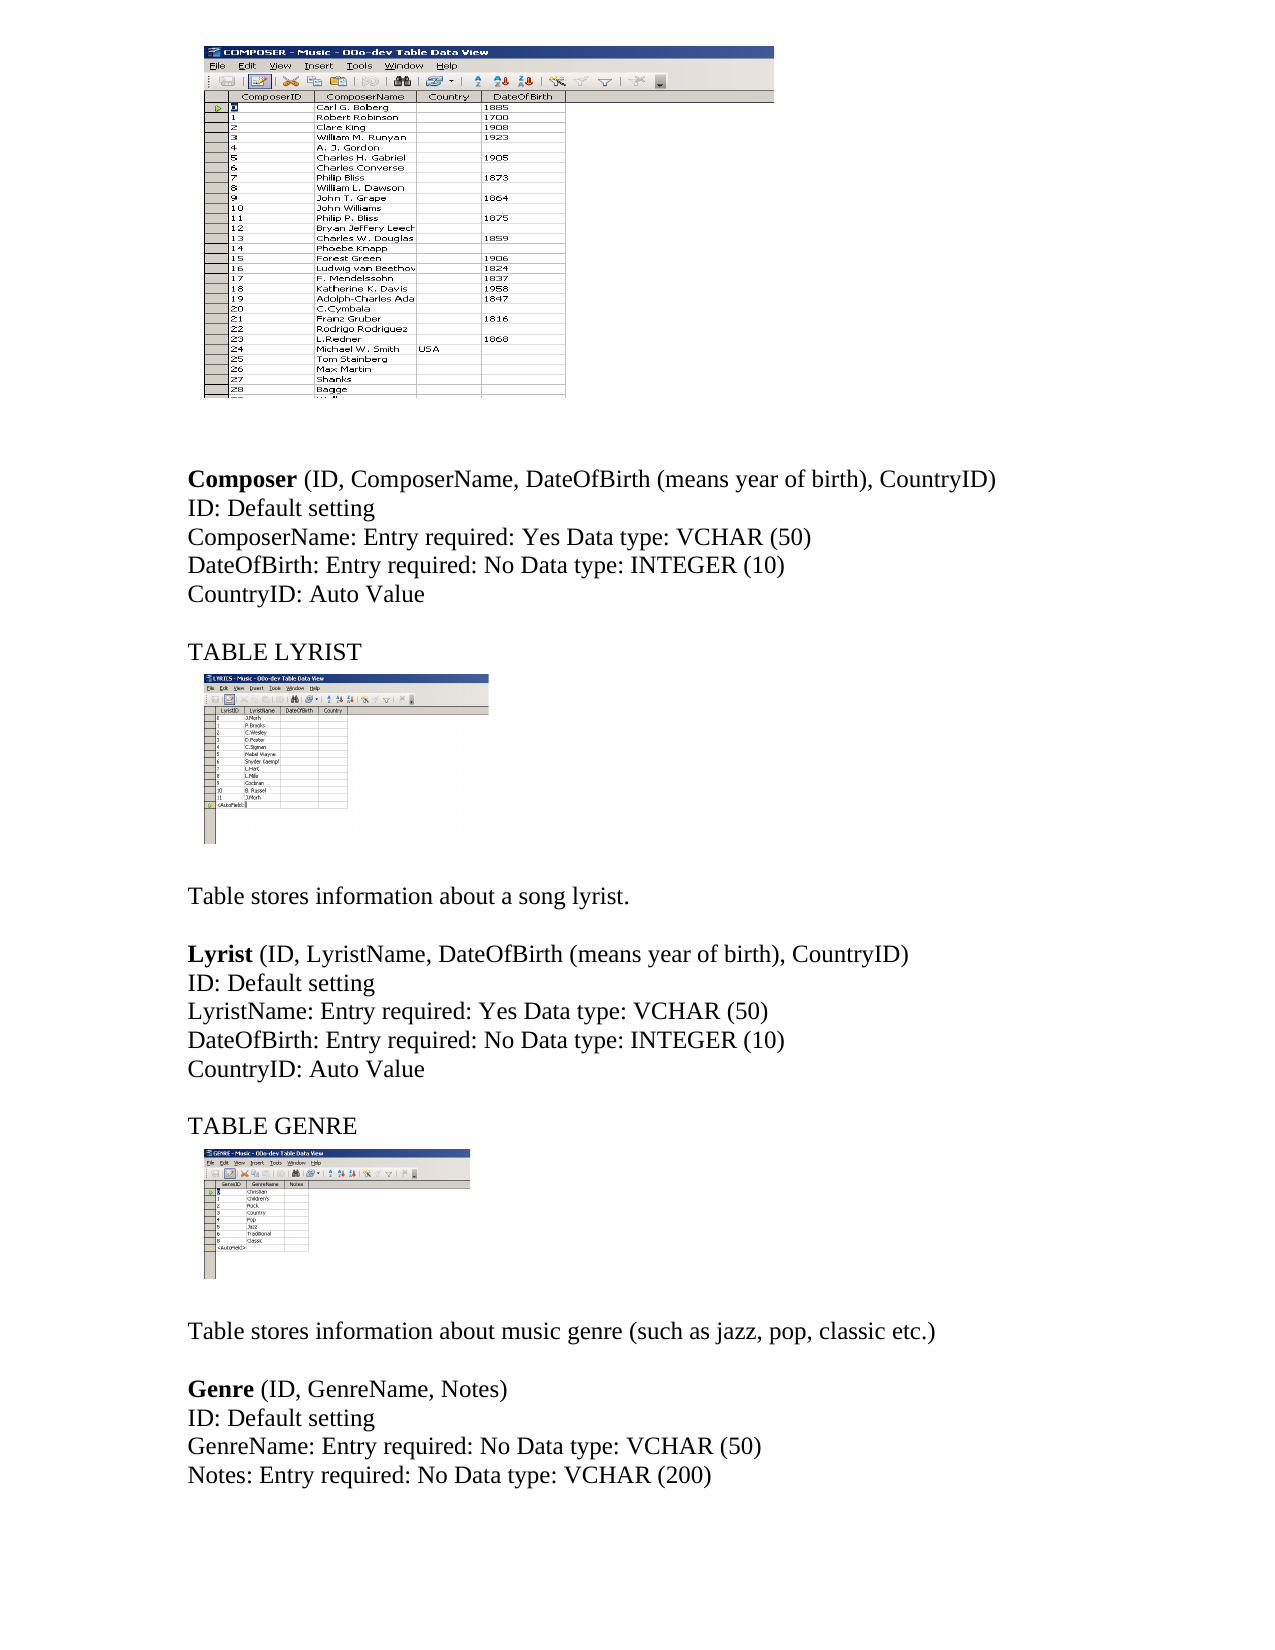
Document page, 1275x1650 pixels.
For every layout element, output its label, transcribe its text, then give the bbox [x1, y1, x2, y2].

text ID: Default setting [187, 968, 1087, 996]
text DateOfBirth: Entry required: No Data type: INTEGER (10) [187, 551, 1087, 579]
text CountryID: Auto Value [187, 579, 1087, 608]
text Table stores information about a song lyrist. [187, 881, 1087, 910]
text ID: Default setting [187, 1403, 1087, 1431]
text LyristName: Entry required: Yes Data type: VCHAR (50) [187, 996, 1087, 1025]
text Notes: Entry required: No Data type: VCHAR (200) [187, 1460, 1087, 1489]
text Composer (ID, ComposerName, DateOfBirth (means year of birth), CountryID) [187, 464, 1087, 493]
text TABLE LYRIST [187, 637, 1087, 666]
text ID: Default setting [187, 493, 1087, 522]
text Table stores information about music genre (such as jazz, pop, classic etc.) [187, 1316, 1087, 1345]
text TABLE GENRE [187, 1111, 1087, 1140]
text DateOfBirth: Entry required: No Data type: INTEGER (10) [187, 1025, 1087, 1054]
text CountryID: Auto Value [187, 1054, 1087, 1083]
text GenreName: Entry required: No Data type: VCHAR (50) [187, 1431, 1087, 1460]
text Genre (ID, GenreName, Notes) [187, 1374, 1087, 1403]
text Lyrist (ID, LyristName, DateOfBirth (means year of birth), CountryID) [187, 939, 1087, 968]
text ComposerName: Entry required: Yes Data type: VCHAR (50) [187, 522, 1087, 551]
